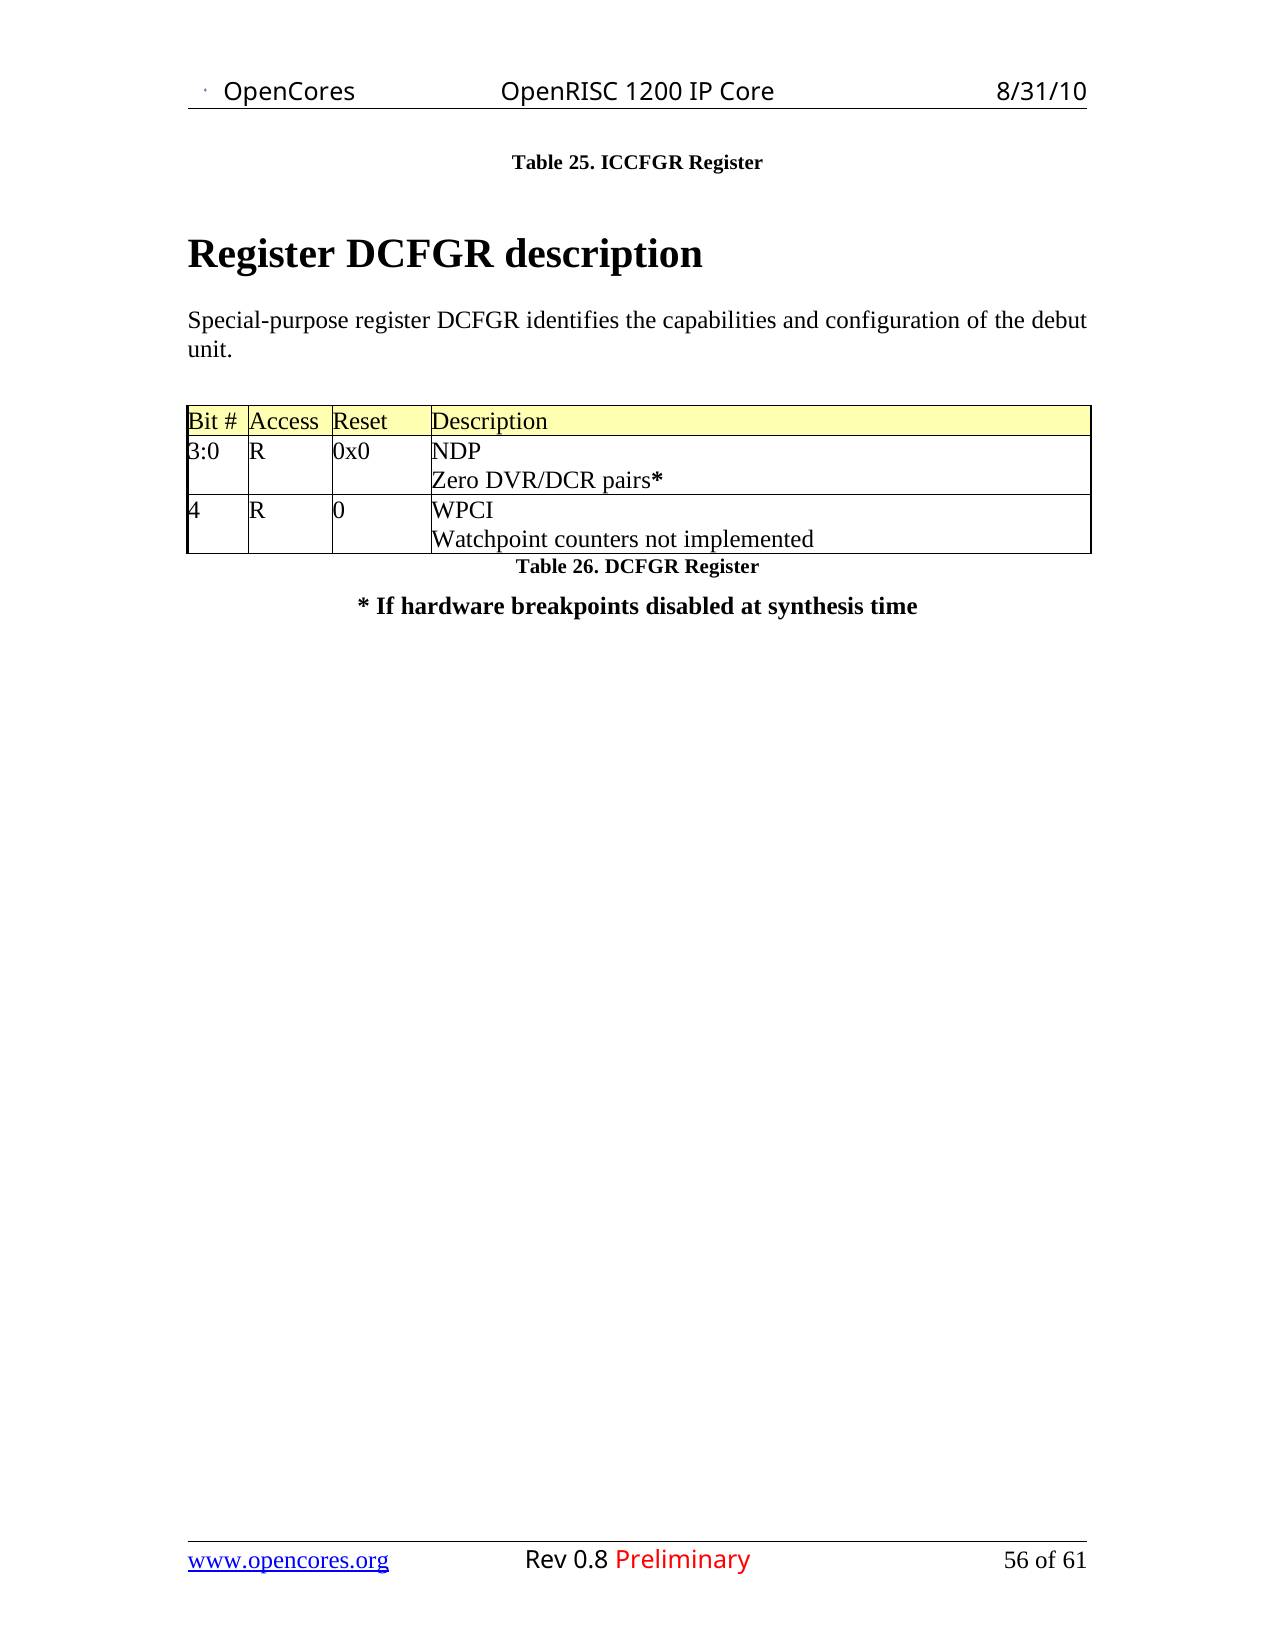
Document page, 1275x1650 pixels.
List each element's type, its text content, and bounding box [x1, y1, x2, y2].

table_cell WPCI Watchpoint counters not implemented [432, 495, 1090, 553]
text Special-purpose register DCFGR identifies the capabilities and configuration of the debut unit. [187, 305, 1087, 363]
table_header Reset [333, 406, 431, 435]
table_cell 3:0 [189, 436, 248, 494]
table_cell NDP Zero DVR/DCR pairs* [432, 436, 1090, 494]
subtitle Register DCFGR description [187, 228, 1087, 276]
text * If hardware breakpoints disabled at synthesis time [187, 591, 1087, 620]
table_cell 4 [189, 495, 248, 553]
table_header Bit # [189, 406, 248, 435]
text Table 26. DCFGR Register [187, 554, 1087, 578]
table_cell R [249, 495, 332, 553]
table_header Description [432, 406, 1090, 435]
table_cell R [249, 436, 332, 494]
text Table 25. ICCFGR Register [187, 150, 1087, 174]
table_header Access [249, 406, 332, 435]
table_cell 0 [333, 495, 431, 553]
table_cell 0x0 [333, 436, 431, 494]
